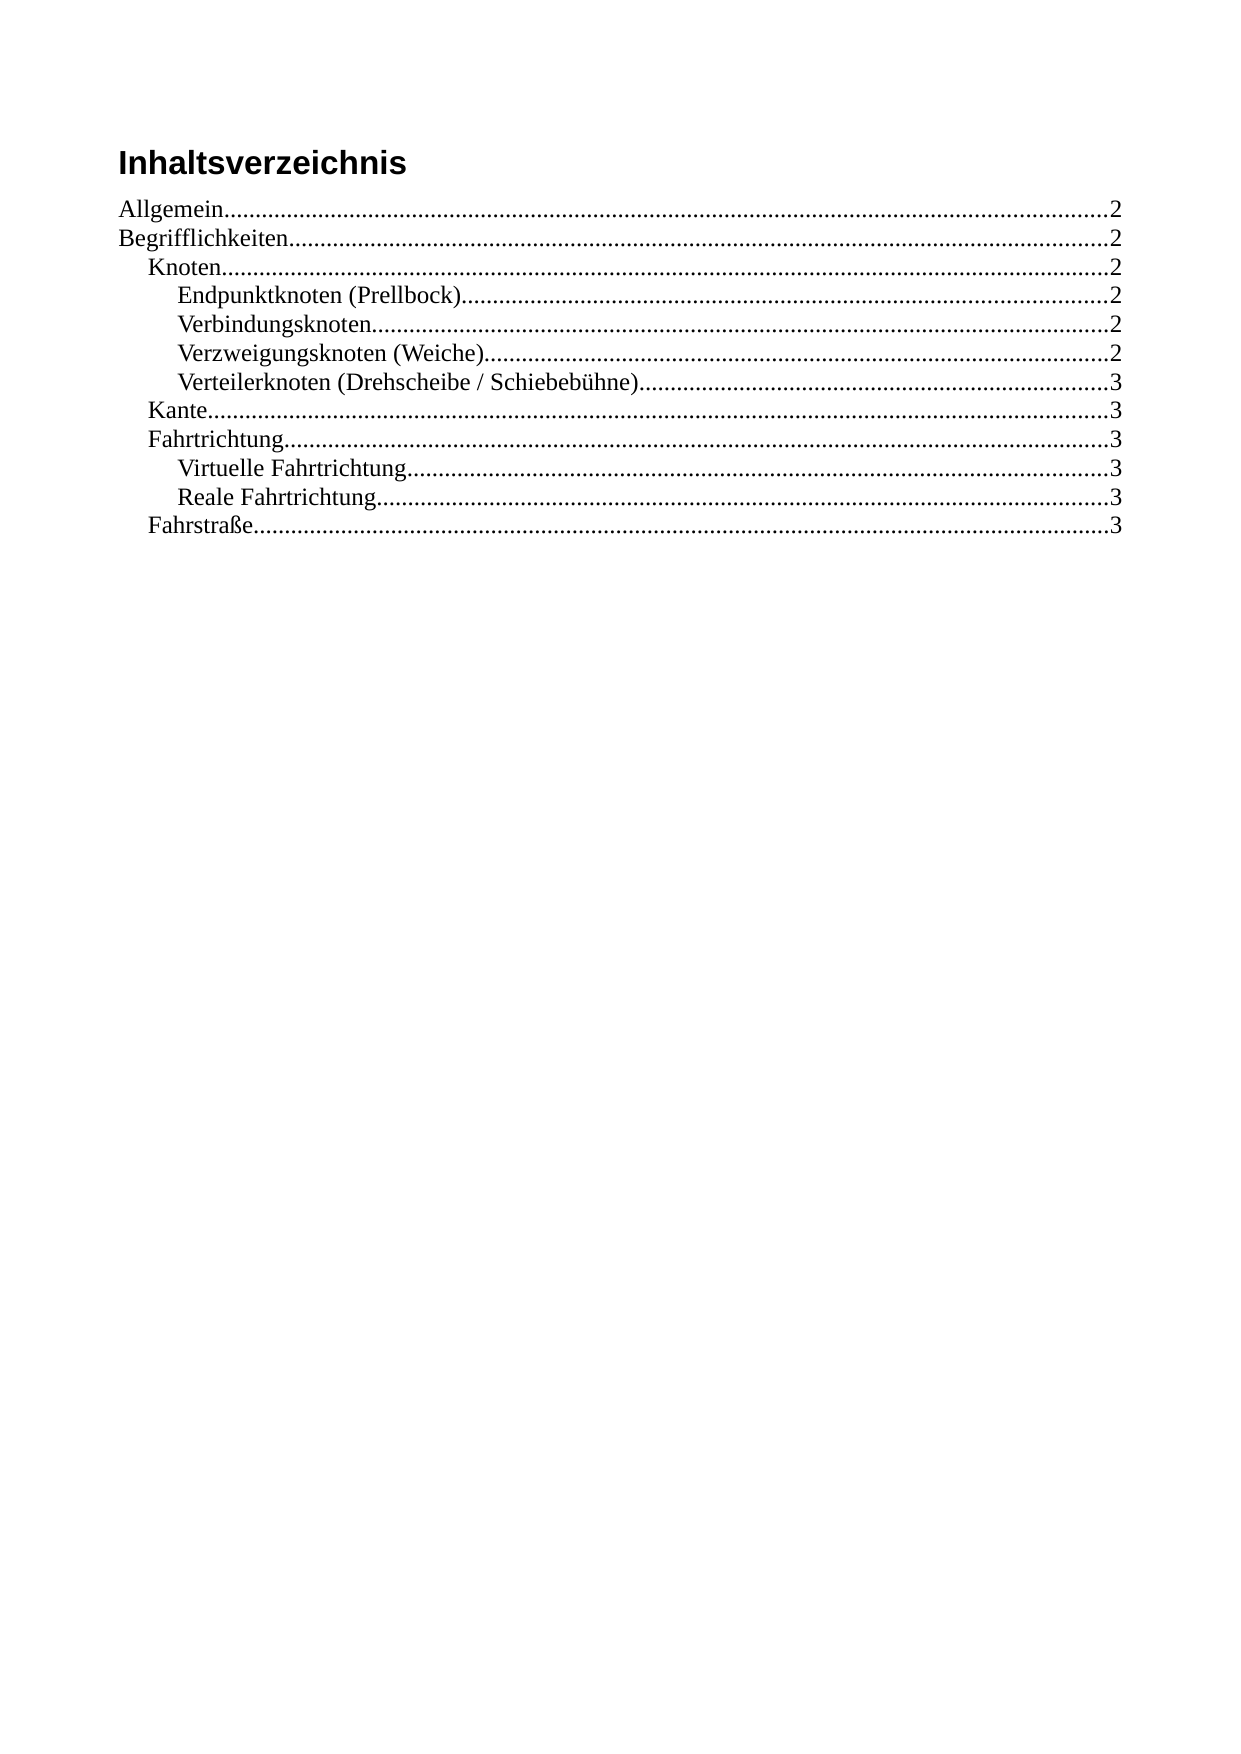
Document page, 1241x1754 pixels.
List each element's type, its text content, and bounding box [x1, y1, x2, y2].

text Reale Fahrtrichtung 3 [177, 482, 1122, 510]
text Virtuelle Fahrtrichtung 3 [177, 453, 1122, 482]
text Fahrstraße 3 [148, 510, 1122, 539]
subtitle Inhaltsverzeichnis [118, 143, 1122, 182]
text Kante 3 [148, 395, 1122, 424]
text Verteilerknoten (Drehscheibe / Schiebebühne) 3 [177, 367, 1122, 395]
text Fahrtrichtung 3 [148, 424, 1122, 453]
text Verbindungsknoten 2 [177, 309, 1122, 338]
text Allgemein 2 [118, 194, 1122, 223]
text Verzweigungsknoten (Weiche) 2 [177, 338, 1122, 367]
text Begrifflichkeiten 2 [118, 223, 1122, 252]
text Endpunktknoten (Prellbock) 2 [177, 280, 1122, 309]
text Knoten 2 [148, 252, 1122, 280]
